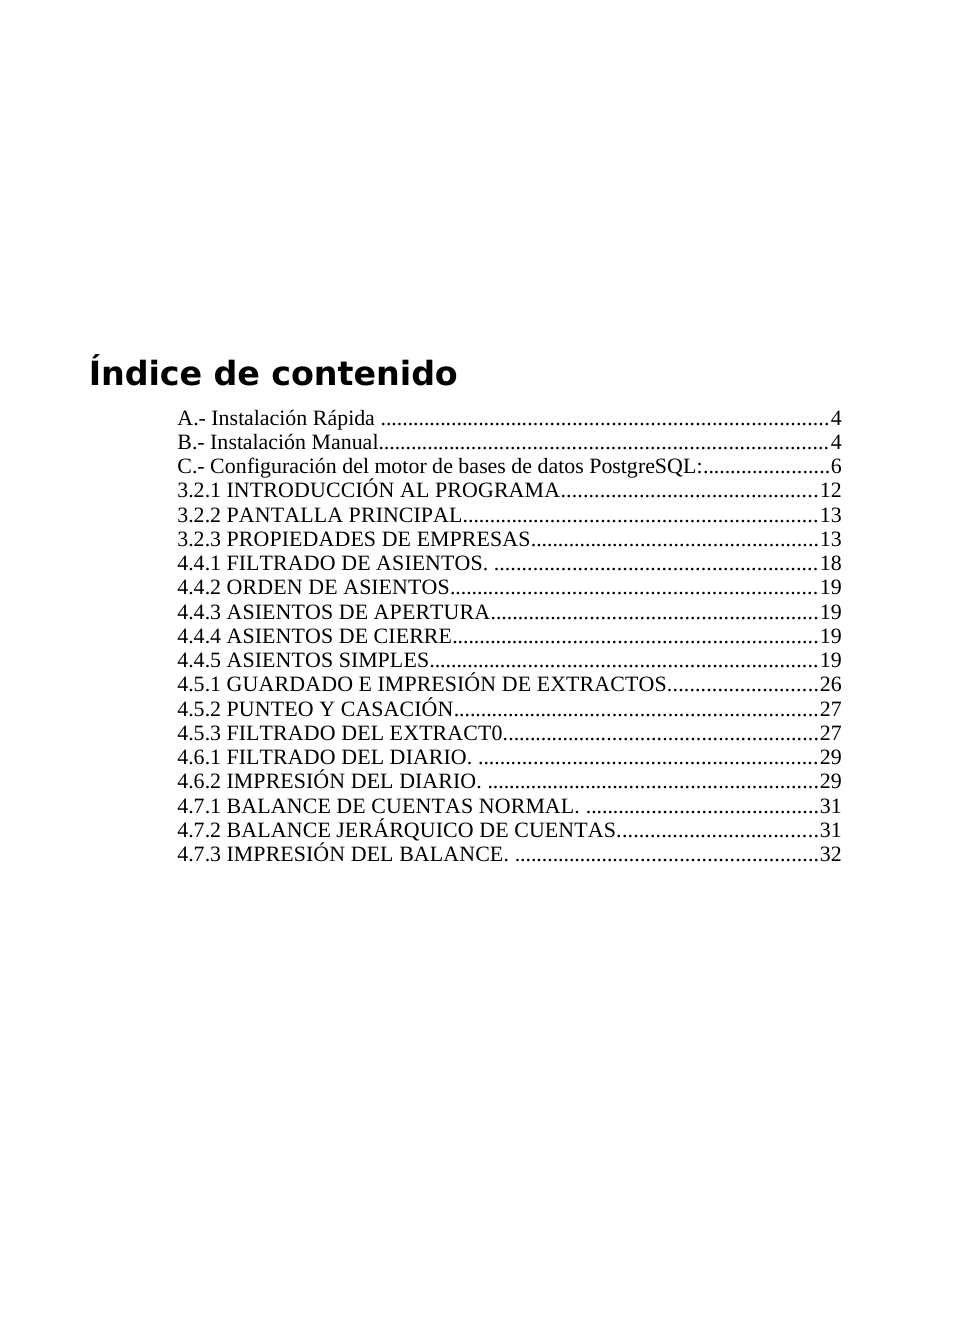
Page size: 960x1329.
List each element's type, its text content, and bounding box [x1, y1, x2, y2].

text B.- Instalación Manual 4 [177, 430, 842, 454]
text 4.4.1 FILTRADO DE ASIENTOS. 18 [177, 551, 842, 575]
text 3.2.2 PANTALLA PRINCIPAL 13 [177, 502, 842, 527]
text 4.4.2 ORDEN DE ASIENTOS 19 [177, 575, 842, 599]
text 3.2.1 INTRODUCCIÓN AL PROGRAMA 12 [177, 478, 842, 502]
text 4.4.5 ASIENTOS SIMPLES 19 [177, 648, 842, 672]
text 4.4.3 ASIENTOS DE APERTURA 19 [177, 599, 842, 624]
text 4.6.1 FILTRADO DEL DIARIO. 29 [177, 745, 842, 769]
text 4.7.3 IMPRESIÓN DEL BALANCE. 32 [177, 842, 842, 867]
text 4.7.2 BALANCE JERÁRQUICO DE CUENTAS. 31 [177, 818, 842, 842]
text 4.7.1 BALANCE DE CUENTAS NORMAL. 31 [177, 794, 842, 818]
subtitle Índice de contenido [88, 354, 842, 393]
text 4.4.4 ASIENTOS DE CIERRE 19 [177, 624, 842, 648]
text 3.2.3 PROPIEDADES DE EMPRESAS 13 [177, 527, 842, 551]
text 4.5.3 FILTRADO DEL EXTRACT0. 27 [177, 721, 842, 745]
text A.- Instalación Rápida 4 [177, 405, 842, 430]
text C.- Configuración del motor de bases de datos PostgreSQL: 6 [177, 454, 842, 478]
text 4.5.2 PUNTEO Y CASACIÓN 27 [177, 697, 842, 721]
text 4.5.1 GUARDADO E IMPRESIÓN DE EXTRACTOS. 26 [177, 672, 842, 697]
text 4.6.2 IMPRESIÓN DEL DIARIO. 29 [177, 769, 842, 794]
